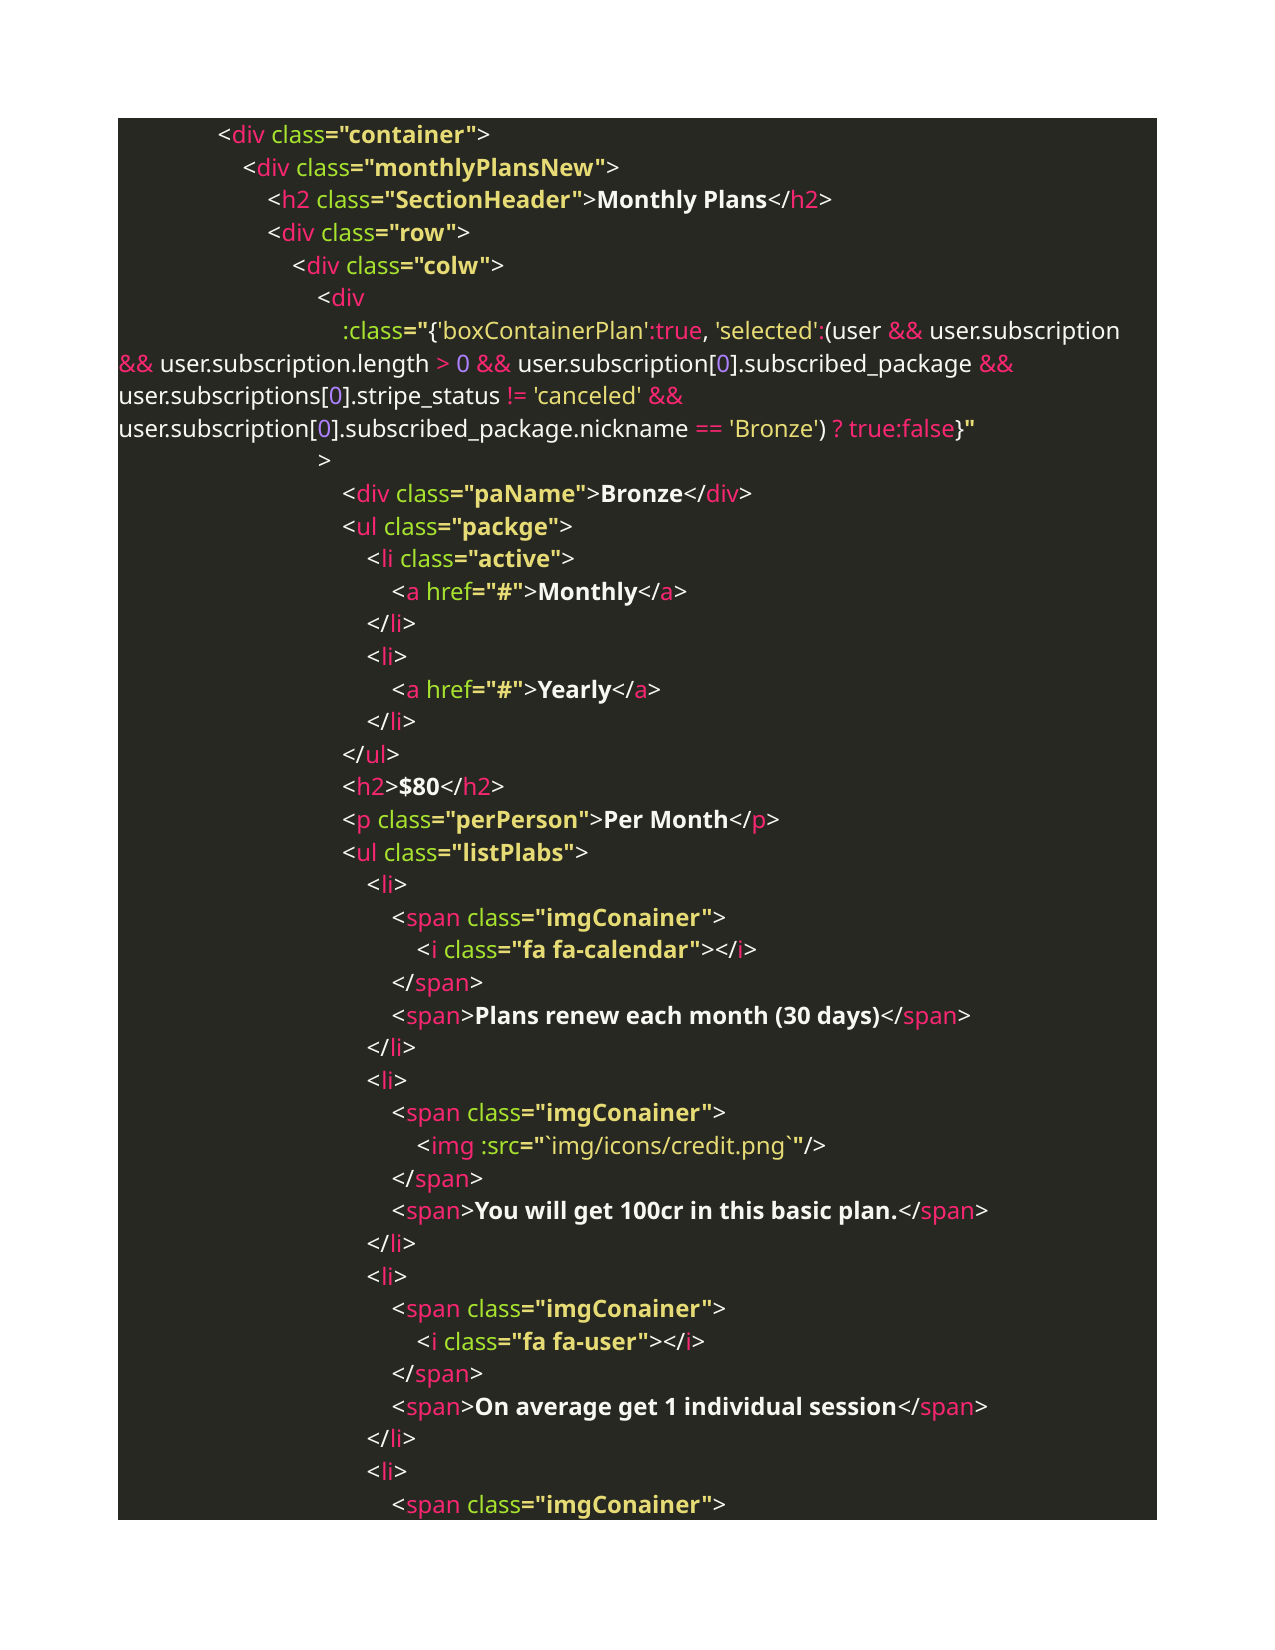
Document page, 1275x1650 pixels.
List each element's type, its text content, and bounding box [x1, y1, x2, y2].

text <div class="container"> <div class="monthlyPlansNew"> <h2 class="SectionHeader">Monthly Plans</h2> <div class="row"> <div class="colw"> <div :class="{'boxContainerPlan':true, 'selected':(user && user.subscription && user.subscription.length > 0 && user.subscription[0].subscribed_package && user.subscriptions[0].stripe_status != 'canceled' && user.subscription[0].subscribed_package.nickname == 'Bronze') ? true:false}" > <div class="paName">Bronze</div> <ul class="packge"> <li class="active"> <a href="#">Monthly</a> </li> <li> <a href="#">Yearly</a> </li> </ul> <h2>$80</h2> <p class="perPerson">Per Month</p> <ul class="listPlabs"> <li> <span class="imgConainer"> <i class="fa fa-calendar"></i> </span> <span>Plans renew each month (30 days)</span> </li> <li> <span class="imgConainer"> <img :src="`img/icons/credit.png`"/> </span> <span>You will get 100cr in this basic plan.</span> </li> <li> <span class="imgConainer"> <i class="fa fa-user"></i> </span> <span>On average get 1 individual session</span> </li> <li> <span class="imgConainer"> [118, 118, 1157, 1520]
